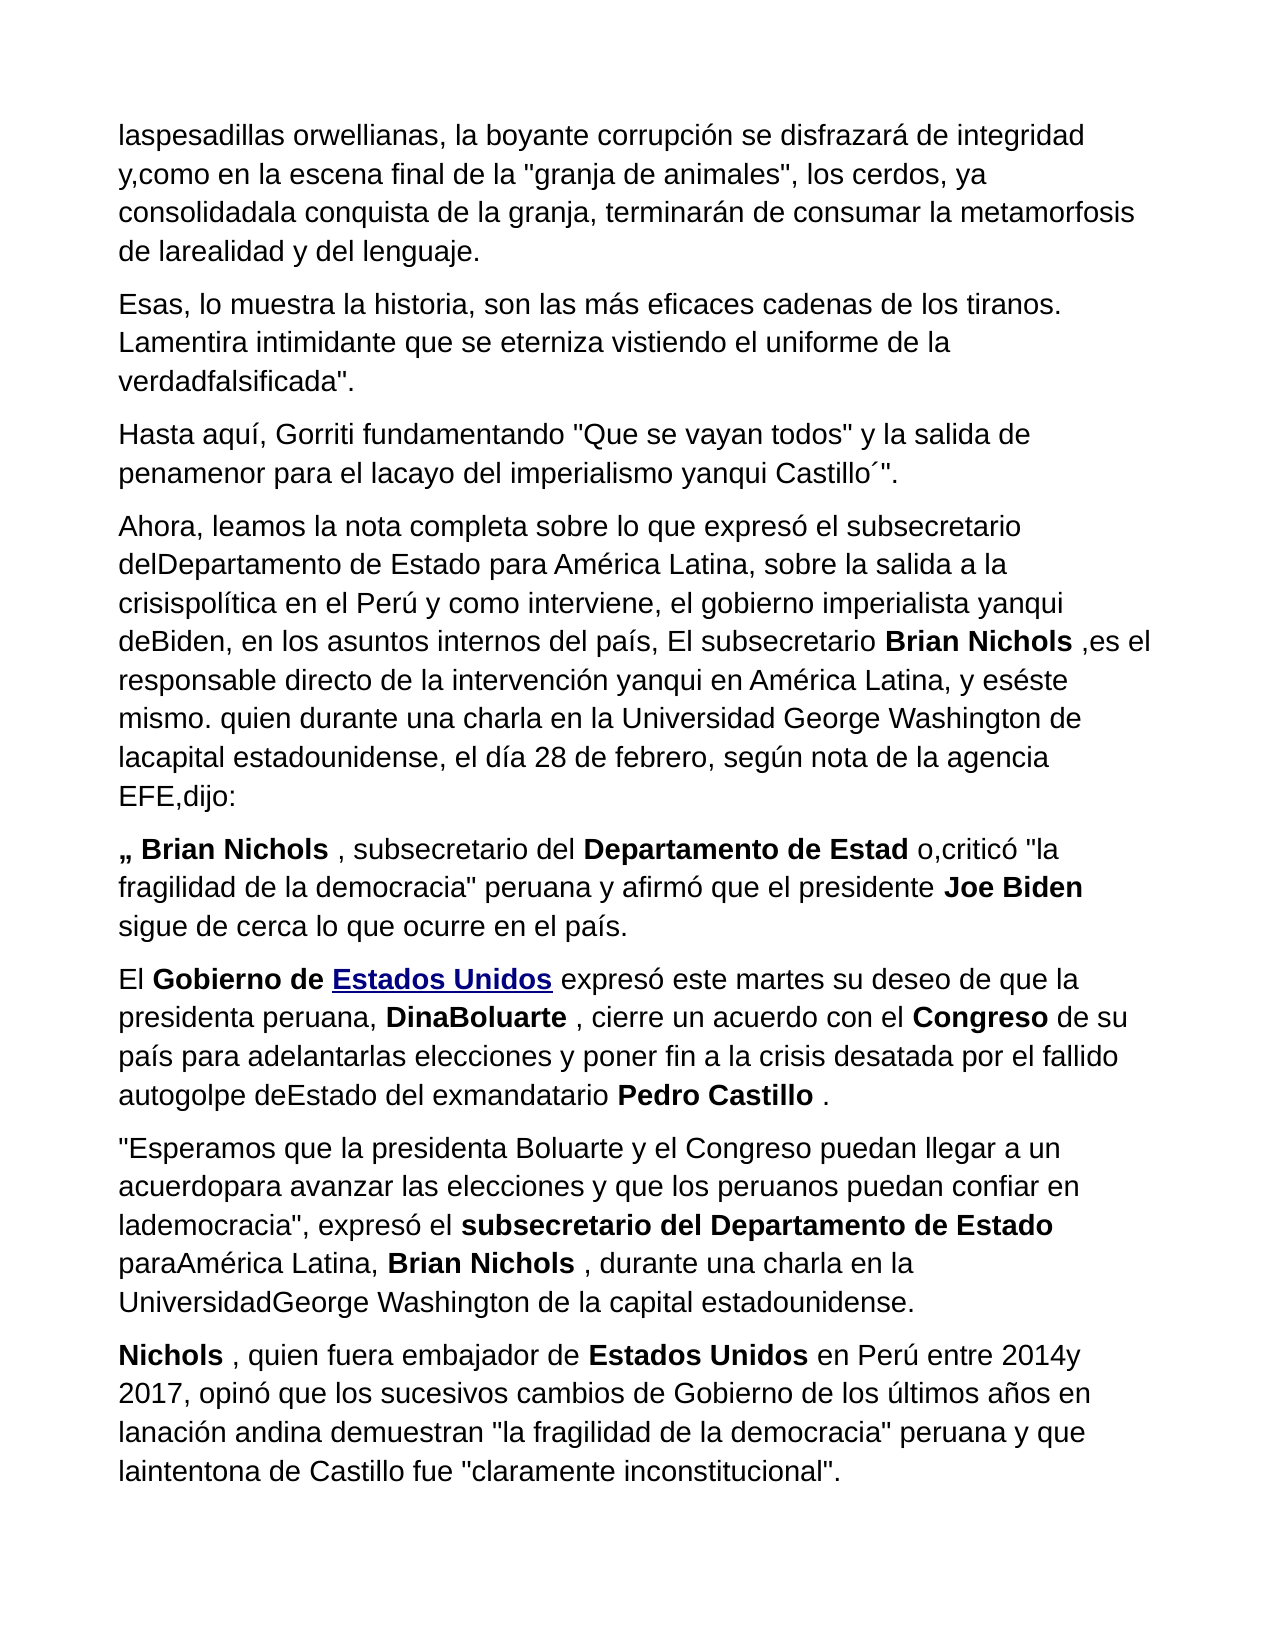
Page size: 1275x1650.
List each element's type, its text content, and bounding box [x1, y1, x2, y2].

text „ Brian Nichols , subsecretario del Departamento de Estad o,criticó "la fragilidad de la democracia" peruana y afirmó que el presidente Joe Biden sigue de cerca lo que ocurre en el país. [118, 832, 1157, 942]
text Nichols , quien fuera embajador de Estados Unidos en Perú entre 2014y 2017, opinó que los sucesivos cambios de Gobierno de los últimos años en lanación andina demuestran "la fragilidad de la democracia" peruana y que laintentona de Castillo fue "claramente inconstitucional". [118, 1338, 1157, 1487]
text laspesadillas orwellianas, la boyante corrupción se disfrazará de integridad y,como en la escena final de la "granja de animales", los cerdos, ya consolidadala conquista de la granja, terminarán de consumar la metamorfosis de larealidad y del lenguaje. [118, 118, 1157, 267]
text Ahora, leamos la nota completa sobre lo que expresó el subsecretario delDepartamento de Estado para América Latina, sobre la salida a la crisispolítica en el Perú y como interviene, el gobierno imperialista yanqui deBiden, en los asuntos internos del país, El subsecretario Brian Nichols ,es el responsable directo de la intervención yanqui en América Latina, y eséste mismo. quien durante una charla en la Universidad George Washington de lacapital estadounidense, el día 28 de febrero, según nota de la agencia EFE,dijo: [118, 509, 1157, 812]
text El Gobierno de Estados Unidos expresó este martes su deseo de que la presidenta peruana, DinaBoluarte , cierre un acuerdo con el Congreso de su país para adelantarlas elecciones y poner fin a la crisis desatada por el fallido autogolpe deEstado del exmandatario Pedro Castillo . [118, 962, 1157, 1111]
text Hasta aquí, Gorriti fundamentando "Que se vayan todos" y la salida de penamenor para el lacayo del imperialismo yanqui Castillo´". [118, 417, 1157, 489]
text Esas, lo muestra la historia, son las más eficaces cadenas de los tiranos. Lamentira intimidante que se eterniza vistiendo el uniforme de la verdadfalsificada". [118, 287, 1157, 397]
text "Esperamos que la presidenta Boluarte y el Congreso puedan llegar a un acuerdopara avanzar las elecciones y que los peruanos puedan confiar en lademocracia", expresó el subsecretario del Departamento de Estado paraAmérica Latina, Brian Nichols , durante una charla en la UniversidadGeorge Washington de la capital estadounidense. [118, 1131, 1157, 1318]
